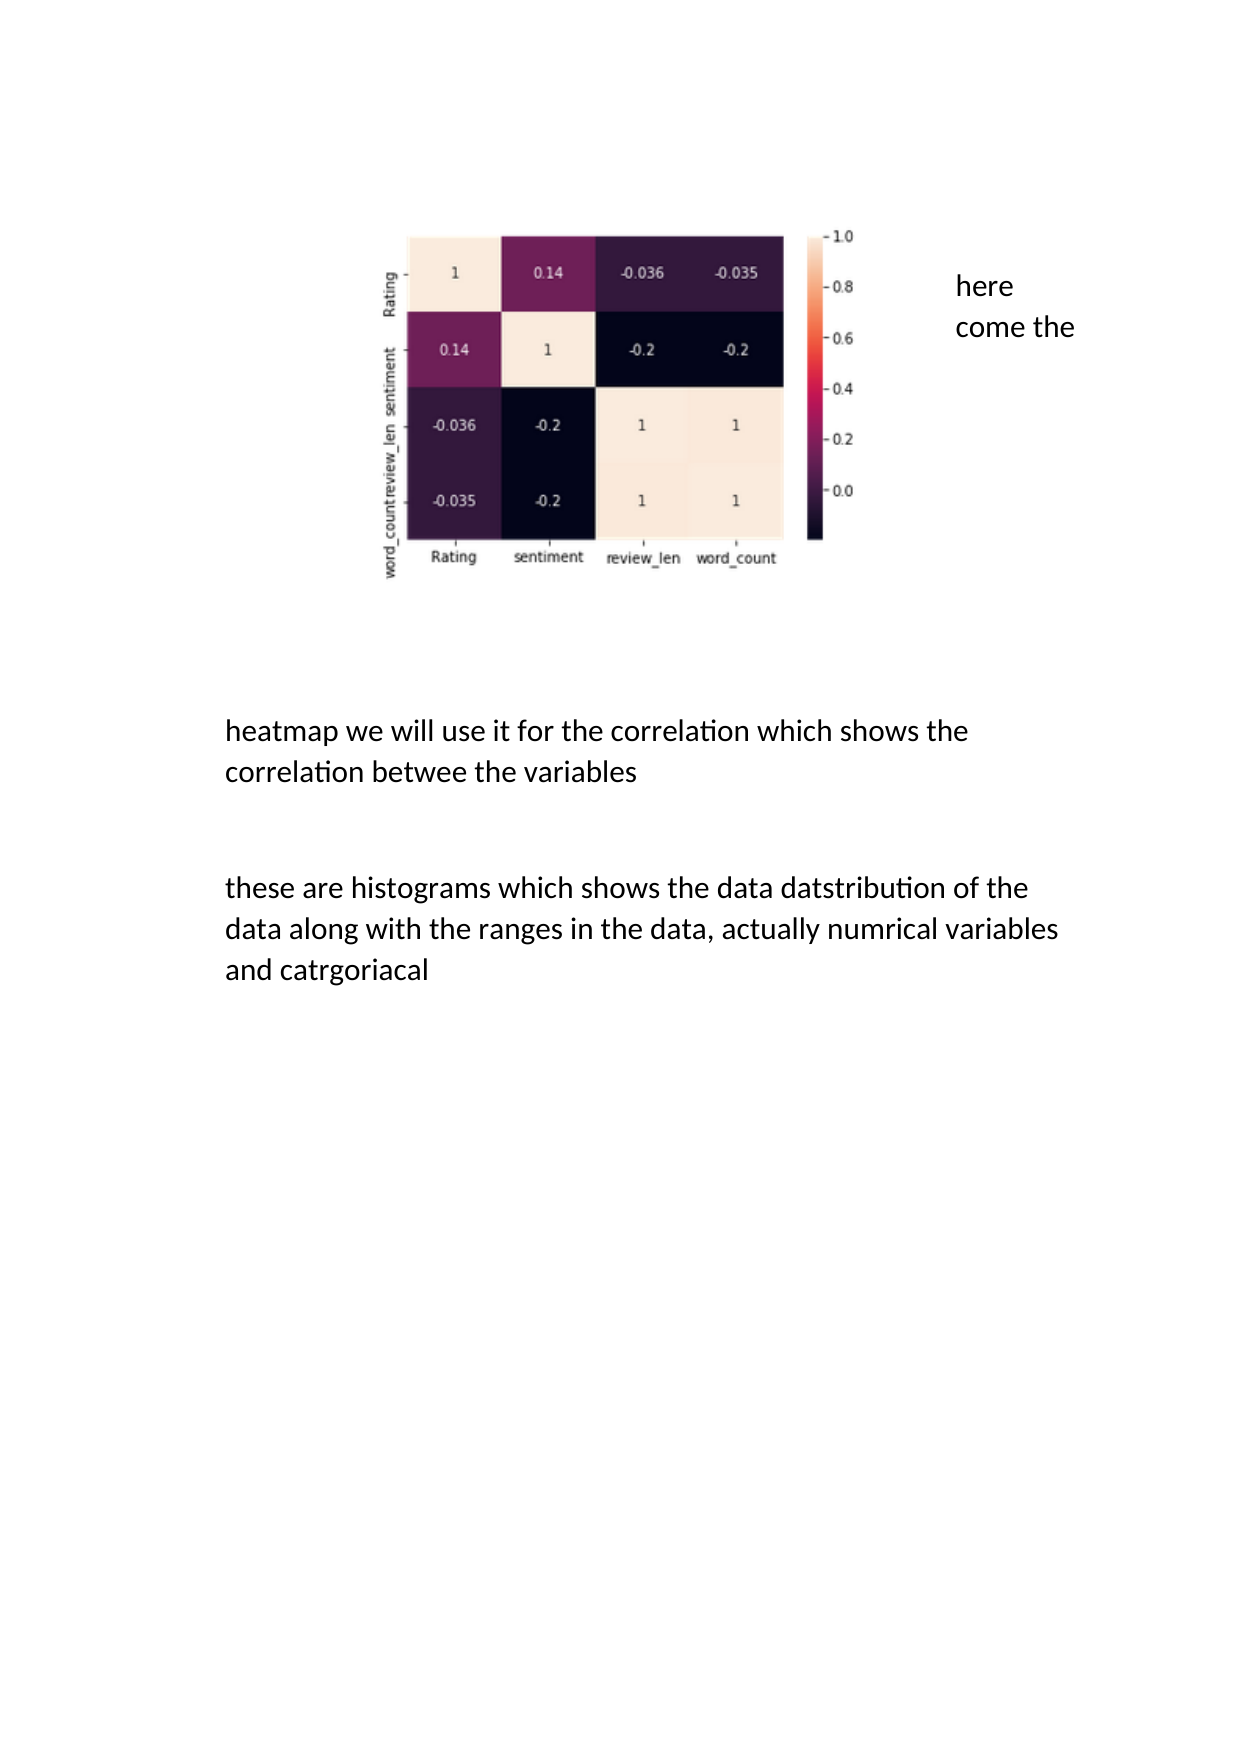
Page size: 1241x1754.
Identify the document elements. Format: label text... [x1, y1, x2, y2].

text [225, 266, 360, 345]
text heatmap we will use it for the correlation which shows the correlation betwee the variables [225, 711, 1090, 791]
picture [360, 207, 881, 600]
list these are histograms which shows the data datstribution of the data along with the ranges in the data, actually numrical variables and catrgoriacal [187, 868, 1090, 989]
text here come the [881, 266, 1090, 345]
